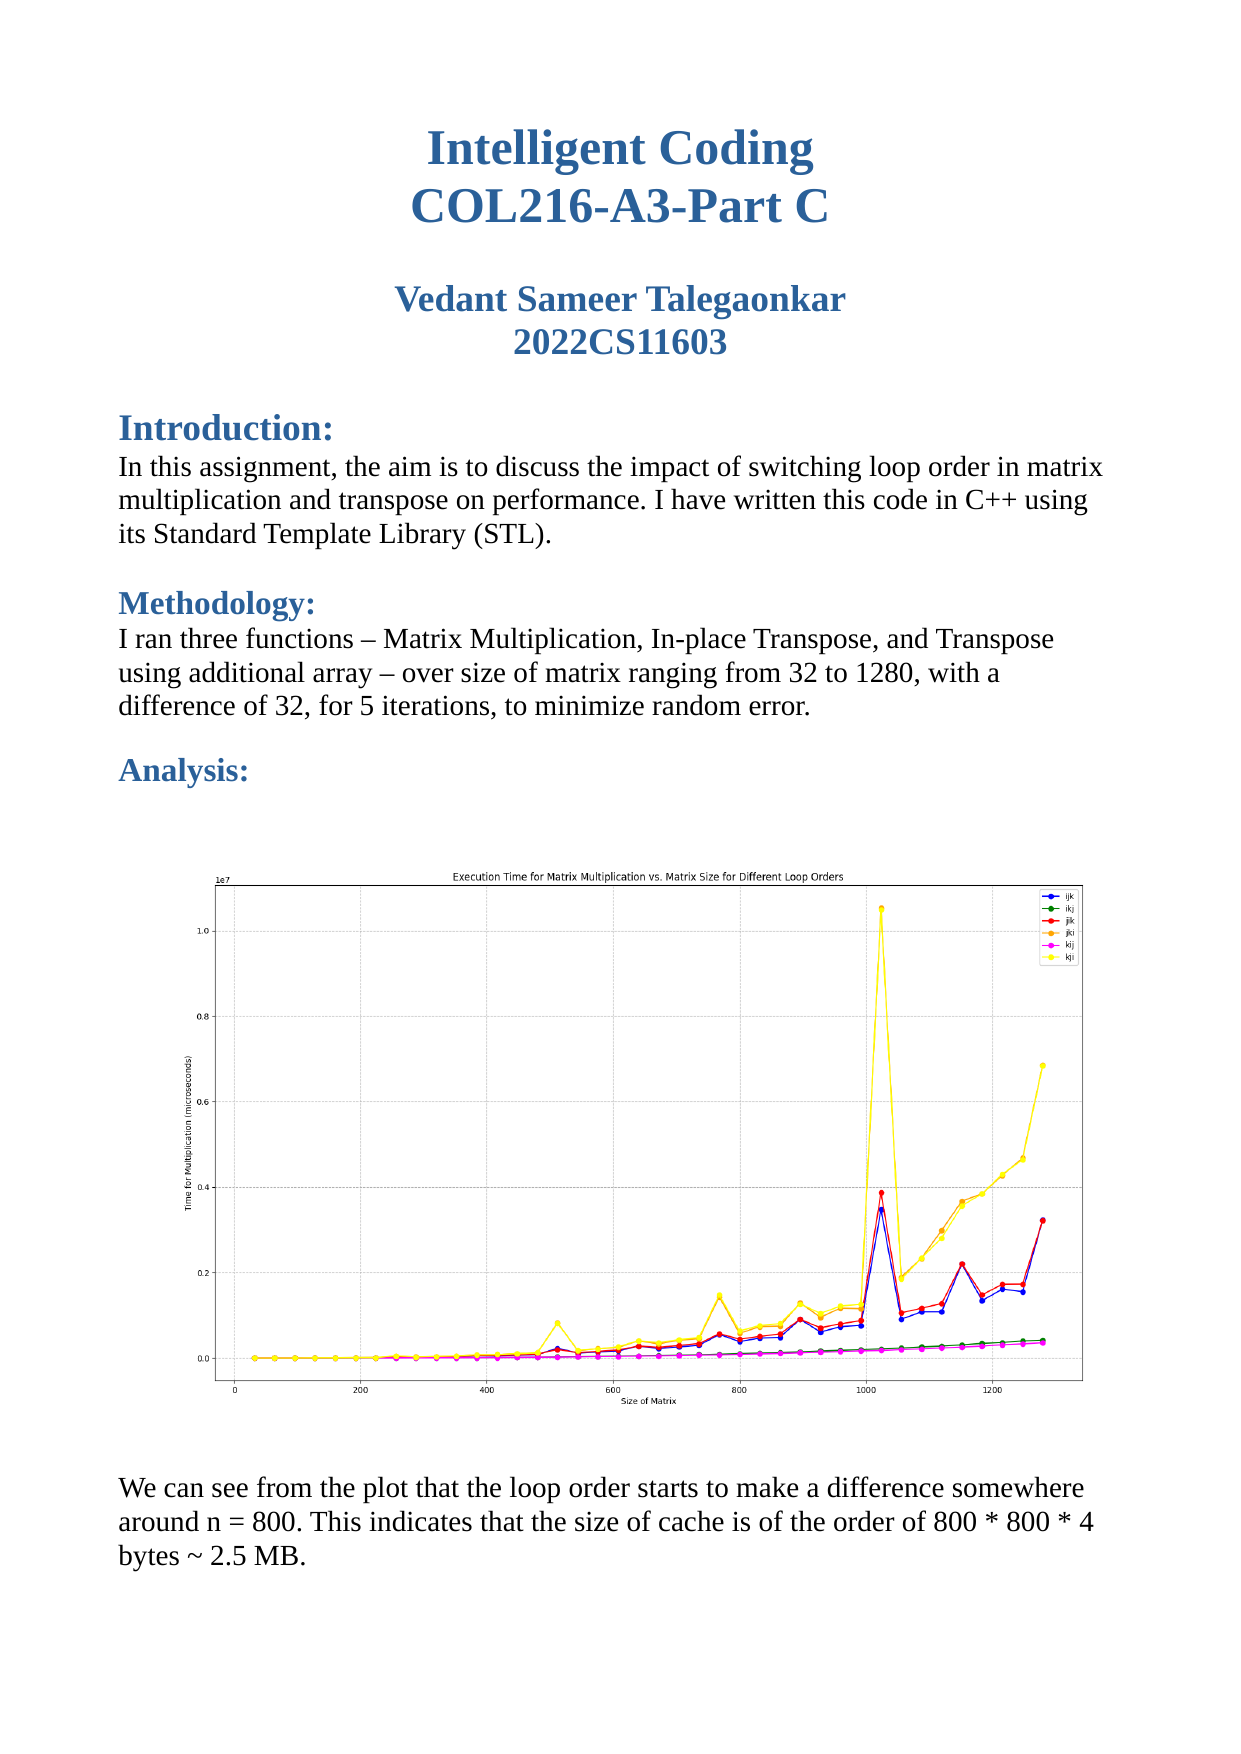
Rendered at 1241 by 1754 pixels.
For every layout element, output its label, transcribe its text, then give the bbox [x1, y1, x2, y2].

text Introduction: [118, 406, 1122, 449]
text Vedant Sameer Talegaonkar [118, 276, 1122, 319]
picture [118, 827, 1123, 1437]
text I ran three functions – Matrix Multiplication, In-place Transpose, and Transpose using additional array – over size of matrix ranging from 32 to 1280, with a difference of 32, for 5 iterations, to minimize random error. [118, 621, 1122, 722]
text COL216-A3-Part C [118, 176, 1122, 233]
text Analysis: [118, 751, 1122, 789]
text Intelligent Coding [118, 118, 1122, 176]
text Methodology: [118, 583, 1122, 621]
text In this assignment, the aim is to discuss the impact of switching loop order in matrix multiplication and transpose on performance. I have written this code in C++ using its Standard Template Library (STL). [118, 449, 1122, 549]
text We can see from the plot that the loop order starts to make a difference somewhere around n = 800. This indicates that the size of cache is of the order of 800 * 800 * 4 bytes ~ 2.5 MB. [118, 1471, 1122, 1571]
text 2022CS11603 [118, 319, 1122, 362]
